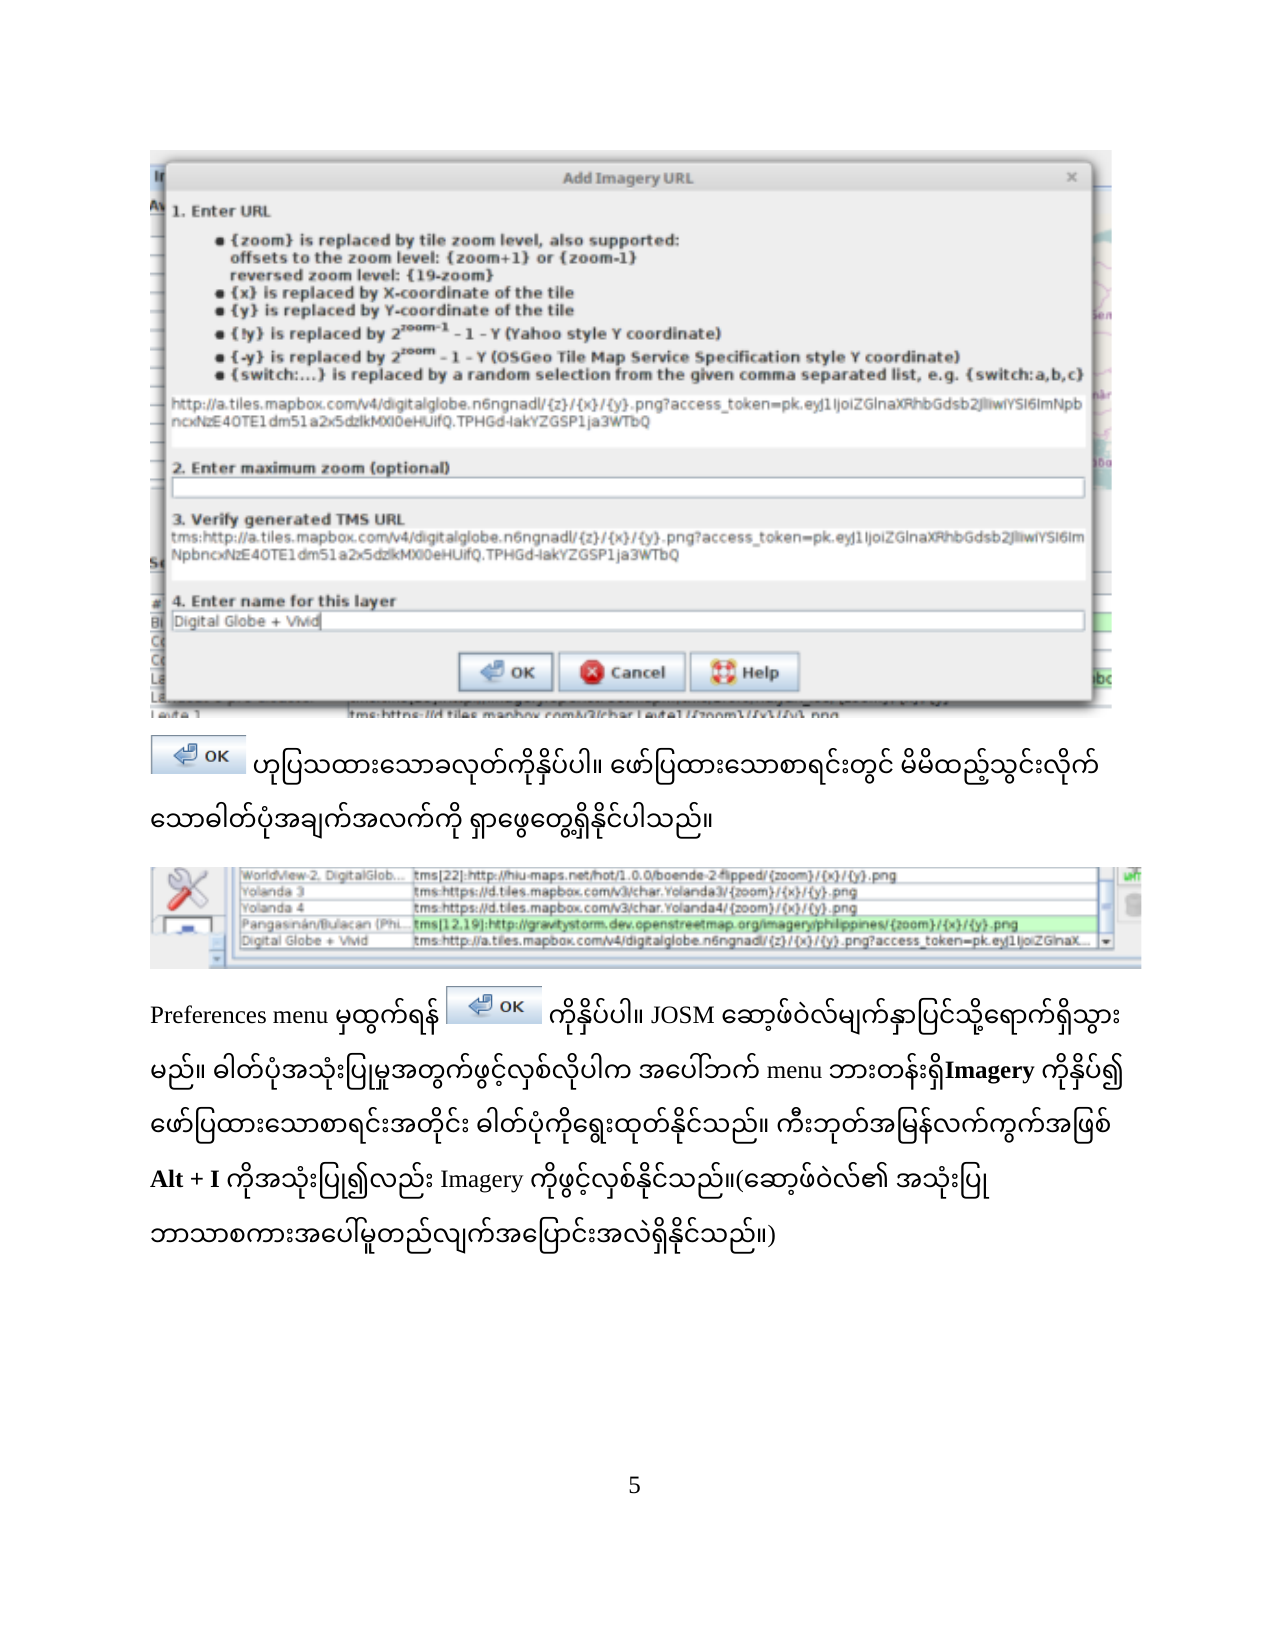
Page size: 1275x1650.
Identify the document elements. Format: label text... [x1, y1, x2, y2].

text ဟုပြသထားသောခလုတ်ကိုနှိပ်ပါ။ ဖော်ပြထားသောစာရင်းတွင် မိမိထည့်သွင်းလိုက်သောဓါတ်ပုံအချက်အလက်ကို ရှာဖွေတွေ့ရှိနိုင်ပါသည်။ [150, 736, 1125, 849]
text Preferences menu မှထွက်ရန် ကိုနှိပ်ပါ။ JOSM ဆော့ဖ်ဝဲလ်မျက်နှာပြင်သို့ရောက်ရှိသွားမည်။ ဓါတ်ပုံအသုံးပြုမှုအတွက်ဖွင့်လှစ်လိုပါက အပေါ်ဘက် menu ဘားတန်းရှိImagery ကိုနှိပ်၍ ဖော်ပြထားသောစာရင်းအတိုင်း ဓါတ်ပုံကိုရွေးထုတ်နိုင်သည်။ ကီးဘုတ်အမြန်လက်ကွက်အဖြစ် Alt + I ကိုအသုံးပြု၍လည်း Imagery ကိုဖွင့်လှစ်နိုင်သည်။(ဆော့ဖ်ဝဲလ်၏ အသုံးပြုဘာသာစကားအပေါ်မူတည်လျက်အပြောင်းအလဲရှိနိုင်သည်။) [150, 986, 1125, 1263]
picture [150, 867, 1142, 969]
picture [150, 735, 247, 774]
picture [445, 986, 542, 1024]
picture [150, 150, 1112, 718]
